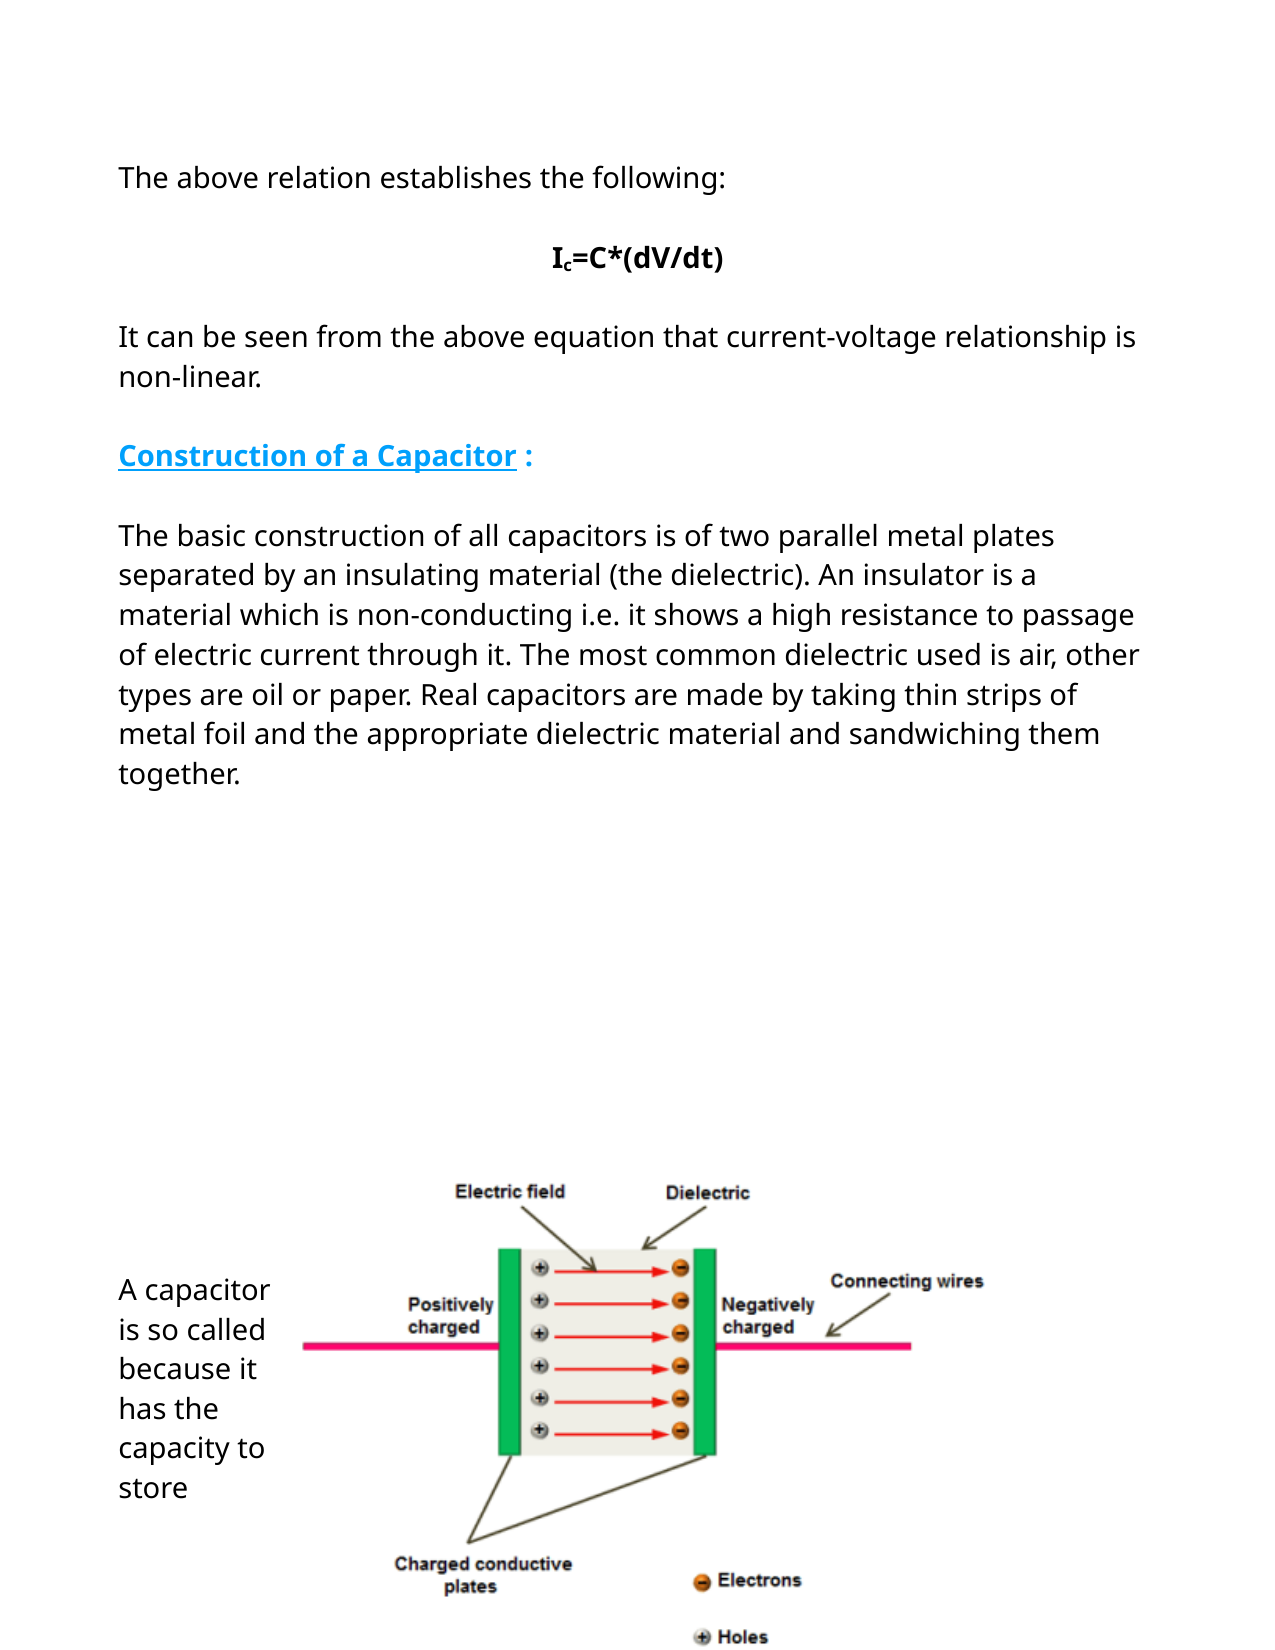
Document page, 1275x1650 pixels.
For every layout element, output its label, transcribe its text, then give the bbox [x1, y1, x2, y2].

text The above relation establishes the following: [118, 158, 1157, 197]
text It can be seen from the above equation that current-voltage relationship is non-linear. [118, 317, 1157, 396]
text Construction of a Capacitor : [118, 436, 1157, 475]
text The basic construction of all capacitors is of two parallel metal plates separated by an insulating material (the dielectric). An insulator is a material which is non-conducting i.e. it shows a high resistance to passage of electric current through it. The most common dielectric used is air, other types are oil or paper. Real capacitors are made by taking thin strips of metal foil and the appropriate dielectric material and sandwiching them together. [118, 515, 1157, 793]
picture [287, 1171, 988, 1650]
text [988, 1269, 1157, 1507]
text A capacitor is so called because it has the capacity to store [118, 1269, 287, 1507]
text Ic=C*(dV/dt) [118, 237, 1157, 277]
